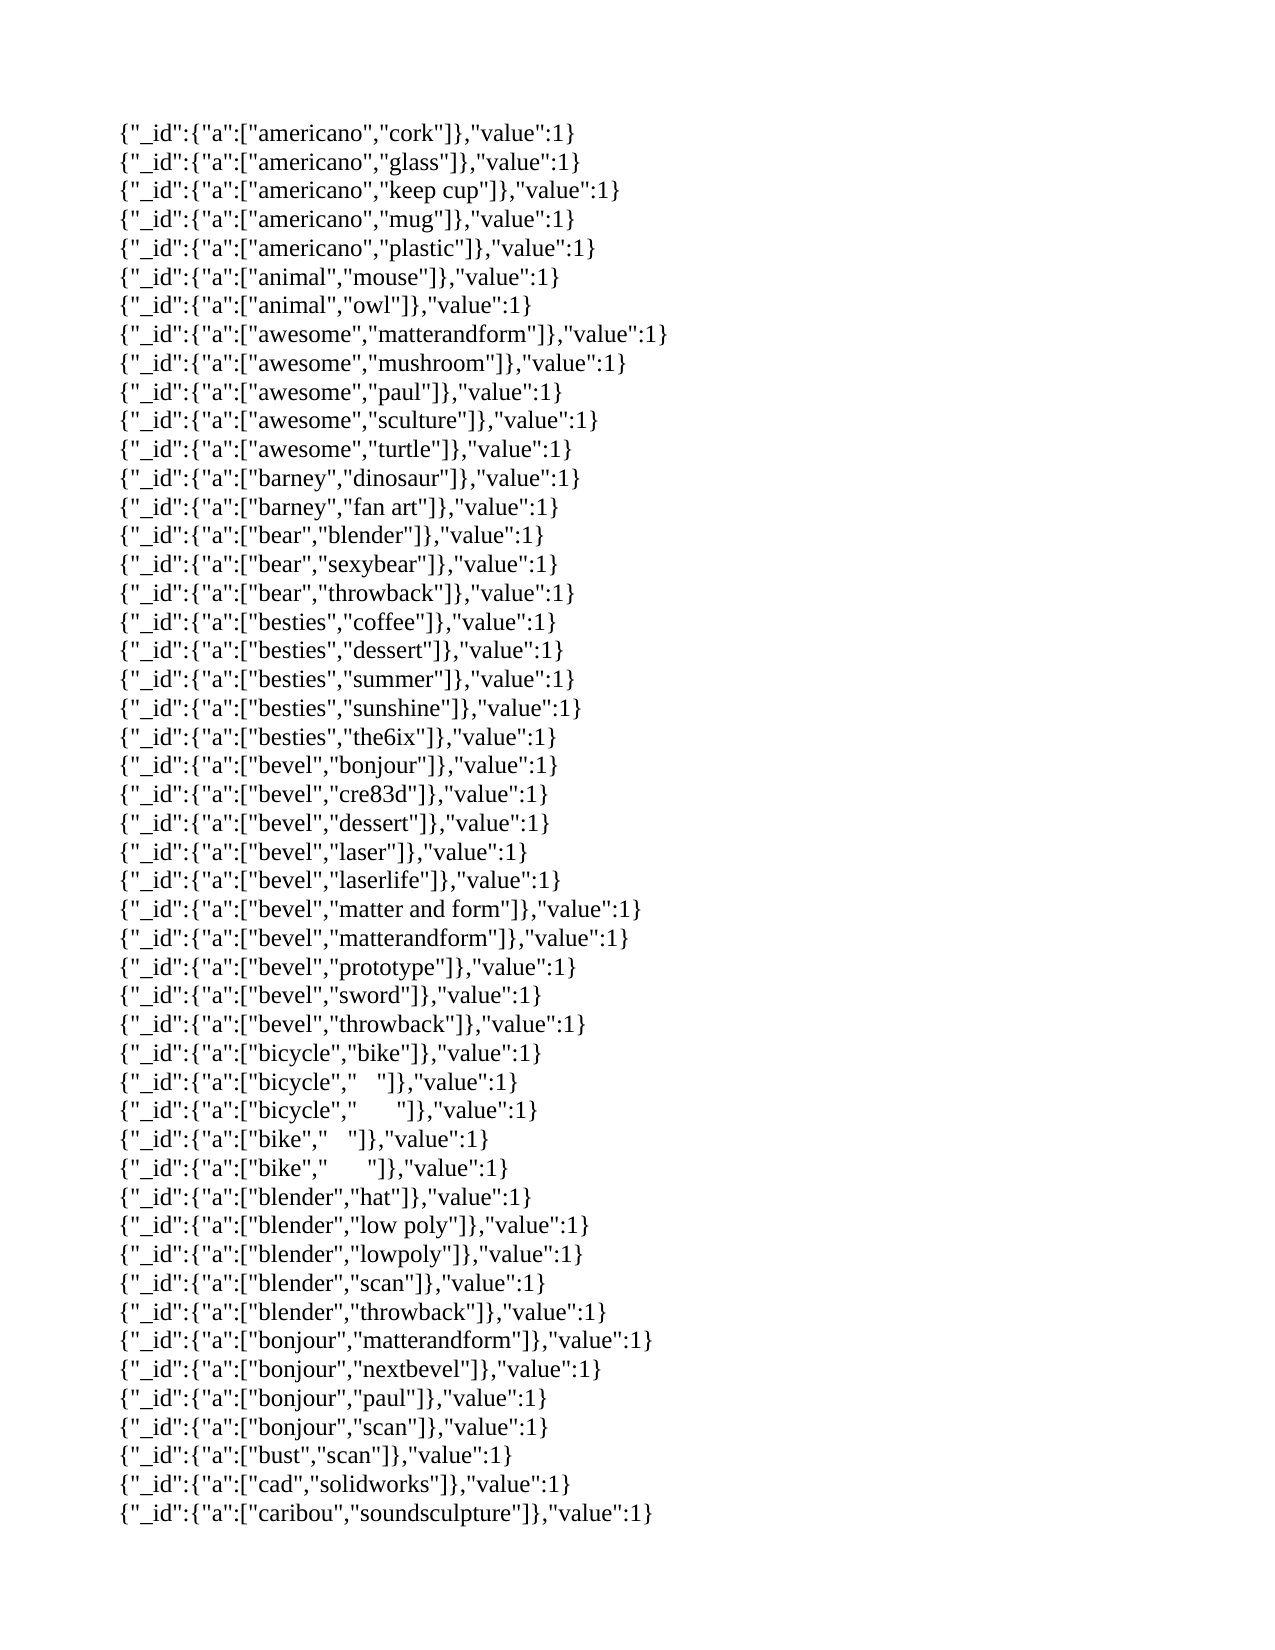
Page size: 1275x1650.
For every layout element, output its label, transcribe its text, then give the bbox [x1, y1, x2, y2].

text {"_id":{"a":["barney","fan art"]},"value":1} [118, 492, 1157, 521]
text {"_id":{"a":["blender","scan"]},"value":1} [118, 1268, 1157, 1297]
text {"_id":{"a":["bust","scan"]},"value":1} [118, 1441, 1157, 1469]
text {"_id":{"a":["bevel","prototype"]},"value":1} [118, 952, 1157, 981]
text {"_id":{"a":["bear","throwback"]},"value":1} [118, 578, 1157, 607]
text {"_id":{"a":["bicycle","bike"]},"value":1} [118, 1038, 1157, 1067]
text {"_id":{"a":["barney","dinosaur"]},"value":1} [118, 463, 1157, 492]
text {"_id":{"a":["awesome","paul"]},"value":1} [118, 377, 1157, 406]
text {"_id":{"a":["blender","low poly"]},"value":1} [118, 1211, 1157, 1239]
text {"_id":{"a":["bevel","matter and form"]},"value":1} [118, 894, 1157, 923]
text {"_id":{"a":["americano","cork"]},"value":1} [118, 118, 1157, 147]
text {"_id":{"a":["bevel","cre83d"]},"value":1} [118, 779, 1157, 808]
text {"_id":{"a":["bicycle","💨"]},"value":1} [118, 1067, 1157, 1096]
text {"_id":{"a":["americano","glass"]},"value":1} [118, 147, 1157, 176]
text {"_id":{"a":["besties","coffee"]},"value":1} [118, 607, 1157, 636]
text {"_id":{"a":["awesome","mushroom"]},"value":1} [118, 348, 1157, 377]
text {"_id":{"a":["bicycle","🚴🏽"]},"value":1} [118, 1096, 1157, 1124]
text {"_id":{"a":["americano","mug"]},"value":1} [118, 204, 1157, 233]
text {"_id":{"a":["bevel","laser"]},"value":1} [118, 837, 1157, 866]
text {"_id":{"a":["bevel","sword"]},"value":1} [118, 981, 1157, 1009]
text {"_id":{"a":["cad","solidworks"]},"value":1} [118, 1469, 1157, 1498]
text {"_id":{"a":["blender","lowpoly"]},"value":1} [118, 1239, 1157, 1268]
text {"_id":{"a":["animal","mouse"]},"value":1} [118, 262, 1157, 291]
text {"_id":{"a":["besties","the6ix"]},"value":1} [118, 722, 1157, 751]
text {"_id":{"a":["bevel","matterandform"]},"value":1} [118, 923, 1157, 952]
text {"_id":{"a":["caribou","soundsculpture"]},"value":1} [118, 1498, 1157, 1527]
text {"_id":{"a":["bear","sexybear"]},"value":1} [118, 549, 1157, 578]
text {"_id":{"a":["bonjour","matterandform"]},"value":1} [118, 1326, 1157, 1354]
text {"_id":{"a":["animal","owl"]},"value":1} [118, 291, 1157, 319]
text {"_id":{"a":["besties","summer"]},"value":1} [118, 664, 1157, 693]
text {"_id":{"a":["bevel","bonjour"]},"value":1} [118, 751, 1157, 779]
text {"_id":{"a":["bike","🚴🏽"]},"value":1} [118, 1153, 1157, 1182]
text {"_id":{"a":["americano","keep cup"]},"value":1} [118, 176, 1157, 204]
text {"_id":{"a":["bonjour","scan"]},"value":1} [118, 1412, 1157, 1441]
text {"_id":{"a":["americano","plastic"]},"value":1} [118, 233, 1157, 262]
text {"_id":{"a":["bike","💨"]},"value":1} [118, 1124, 1157, 1153]
text {"_id":{"a":["bear","blender"]},"value":1} [118, 521, 1157, 549]
text {"_id":{"a":["bevel","dessert"]},"value":1} [118, 808, 1157, 837]
text {"_id":{"a":["besties","sunshine"]},"value":1} [118, 693, 1157, 722]
text {"_id":{"a":["blender","hat"]},"value":1} [118, 1182, 1157, 1211]
text {"_id":{"a":["bonjour","paul"]},"value":1} [118, 1383, 1157, 1412]
text {"_id":{"a":["besties","dessert"]},"value":1} [118, 636, 1157, 664]
text {"_id":{"a":["bevel","laserlife"]},"value":1} [118, 866, 1157, 894]
text {"_id":{"a":["bevel","throwback"]},"value":1} [118, 1009, 1157, 1038]
text {"_id":{"a":["awesome","turtle"]},"value":1} [118, 434, 1157, 463]
text {"_id":{"a":["blender","throwback"]},"value":1} [118, 1297, 1157, 1326]
text {"_id":{"a":["bonjour","nextbevel"]},"value":1} [118, 1354, 1157, 1383]
text {"_id":{"a":["awesome","sculture"]},"value":1} [118, 406, 1157, 434]
text {"_id":{"a":["awesome","matterandform"]},"value":1} [118, 319, 1157, 348]
